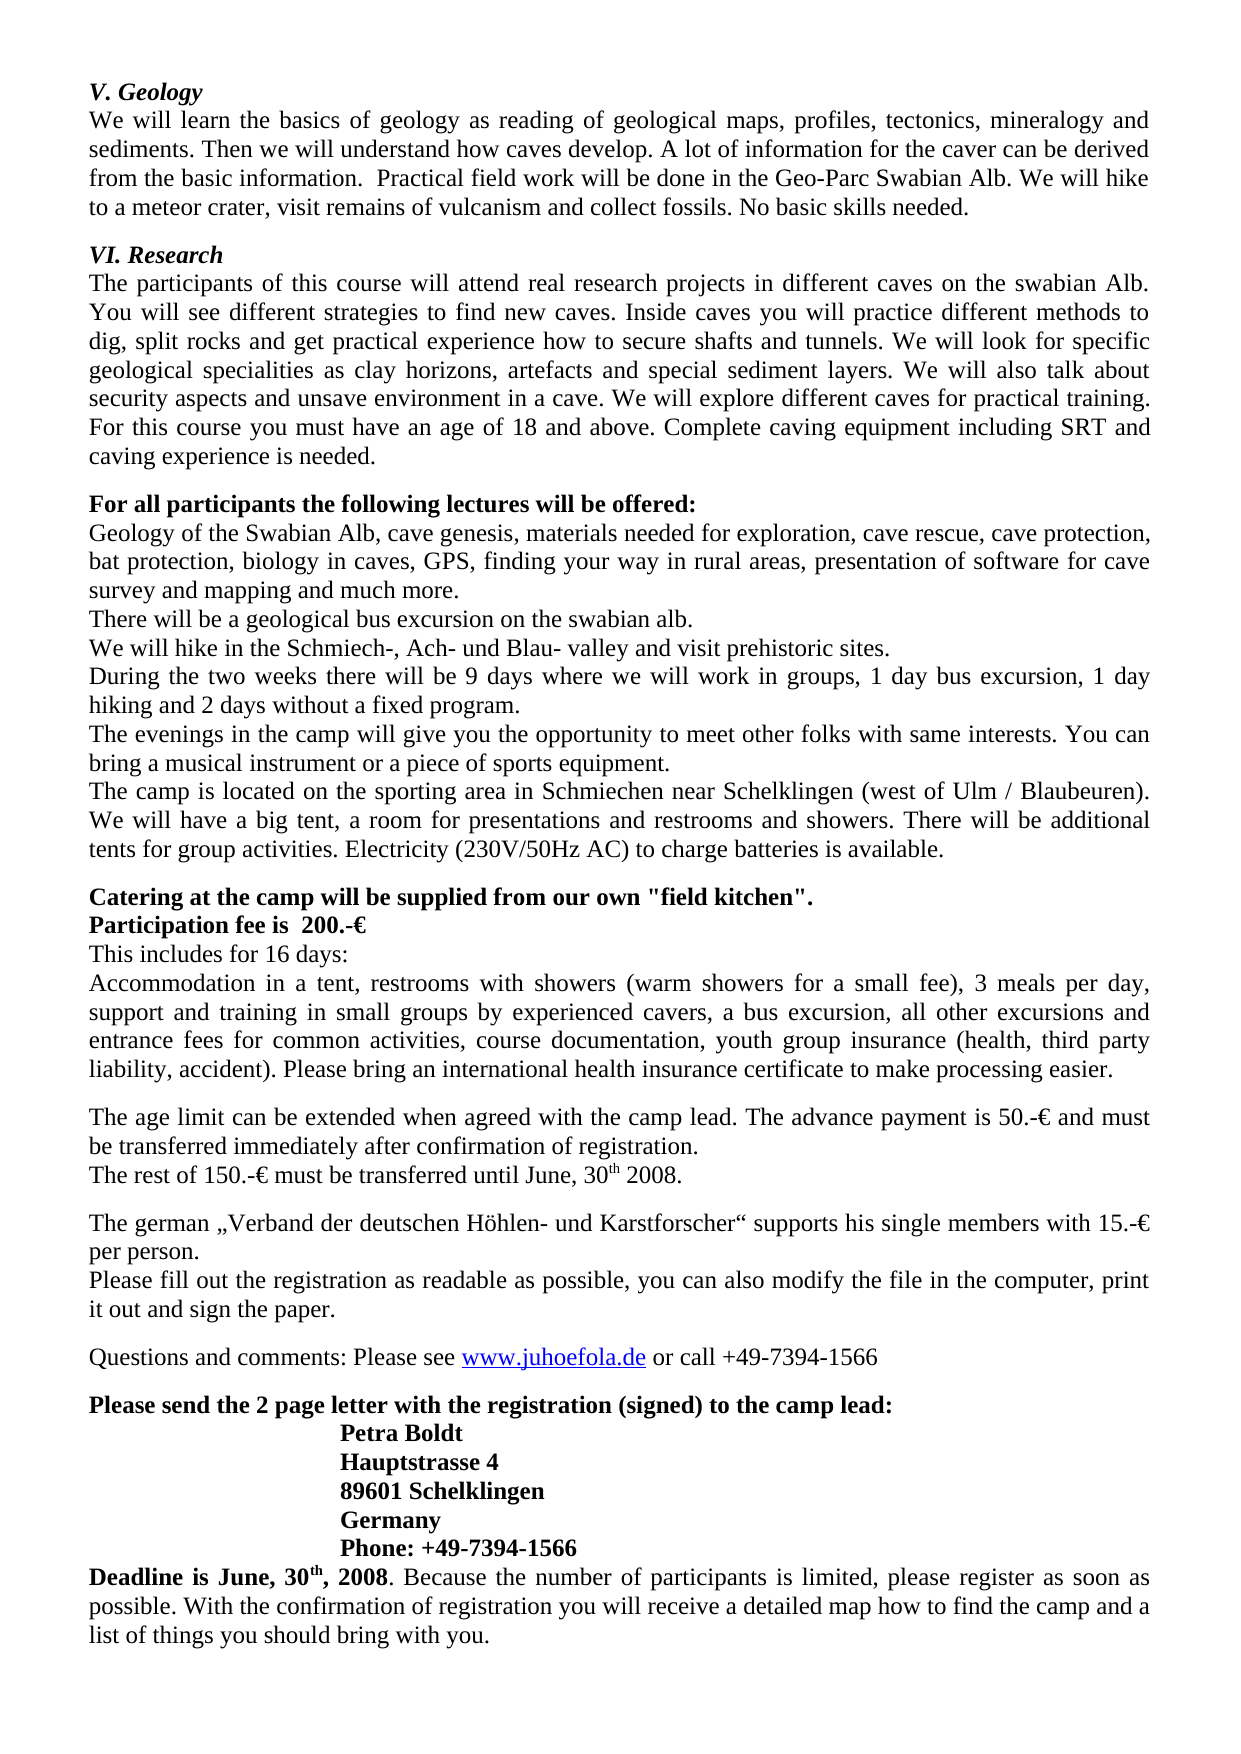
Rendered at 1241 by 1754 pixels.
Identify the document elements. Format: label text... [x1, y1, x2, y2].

text Please send the 2 page letter with the registration (signed) to the camp lead: [89, 1390, 1151, 1418]
text Questions and comments: Please see www.juhoefola.de or call +49-7394-1566 [89, 1342, 1151, 1371]
text 89601 Schelklingen [89, 1476, 1151, 1505]
text Hauptstrasse 4 [89, 1447, 1151, 1476]
text The camp is located on the sporting area in Schmiechen near Schelklingen (west of Ulm / Blaubeuren). We will have a big tent, a room for presentations and restrooms and showers. There will be additional tents for group activities. Electricity (230V/50Hz AC) to charge batteries is available. [89, 776, 1151, 863]
text This includes for 16 days: [89, 939, 1151, 968]
text Phone: +49-7394-1566 [89, 1533, 1151, 1562]
text The rest of 150.-€ must be transferred until June, 30th 2008. [89, 1160, 1151, 1188]
text Catering at the camp will be supplied from our own "field kitchen". [89, 882, 1151, 911]
text There will be a geological bus excursion on the swabian alb. [89, 604, 1151, 633]
text Accommodation in a tent, restrooms with showers (warm showers for a small fee), 3 meals per day, support and training in small groups by experienced cavers, a bus excursion, all other excursions and entrance fees for common activities, course documentation, youth group insurance (health, third party liability, accident). Please bring an international health insurance certificate to make processing easier. [89, 968, 1151, 1083]
text The participants of this course will attend real research projects in different caves on the swabian Alb. You will see different strategies to find new caves. Inside caves you will practice different methods to dig, split rocks and get practical experience how to secure shafts and tunnels. We will look for specific geological specialities as clay horizons, artefacts and special sediment layers. We will also talk about security aspects and unsave environment in a cave. We will explore different caves for practical training. For this course you must have an age of 18 and above. Complete caving equipment including SRT and caving experience is needed. [89, 268, 1151, 470]
text V. Geology [89, 77, 1151, 106]
text Please fill out the registration as readable as possible, you can also modify the file in the computer, print it out and sign the paper. [89, 1265, 1151, 1323]
text For all participants the following lectures will be offered: [89, 489, 1151, 518]
text Petra Boldt [89, 1418, 1151, 1447]
text The age limit can be extended when agreed with the camp lead. The advance payment is 50.-€ and must be transferred immediately after confirmation of registration. [89, 1102, 1151, 1160]
text We will hike in the Schmiech-, Ach- und Blau- valley and visit prehistoric sites. [89, 633, 1151, 661]
text The evenings in the camp will give you the opportunity to meet other folks with same interests. You can bring a musical instrument or a piece of sports equipment. [89, 719, 1151, 776]
text We will learn the basics of geology as reading of geological maps, profiles, tectonics, mineralogy and sediments. Then we will understand how caves develop. A lot of information for the caver can be derived from the basic information. Practical field work will be done in the Geo-Parc Swabian Alb. We will hike to a meteor crater, visit remains of vulcanism and collect fossils. No basic skills needed. [89, 106, 1151, 221]
text Participation fee is 200.-€ [89, 911, 1151, 939]
text The german „Verband der deutschen Höhlen- und Karstforscher“ supports his single members with 15.-€ per person. [89, 1208, 1151, 1265]
text VI. Research [89, 240, 1151, 268]
text Germany [89, 1505, 1151, 1533]
text During the two weeks there will be 9 days where we will work in groups, 1 day bus excursion, 1 day hiking and 2 days without a fixed program. [89, 661, 1151, 719]
text Deadline is June, 30th, 2008. Because the number of participants is limited, please register as soon as possible. With the confirmation of registration you will receive a detailed map how to find the camp and a list of things you should bring with you. [89, 1562, 1151, 1648]
text Geology of the Swabian Alb, cave genesis, materials needed for exploration, cave rescue, cave protection, bat protection, biology in caves, GPS, finding your way in rural areas, presentation of software for cave survey and mapping and much more. [89, 518, 1151, 604]
